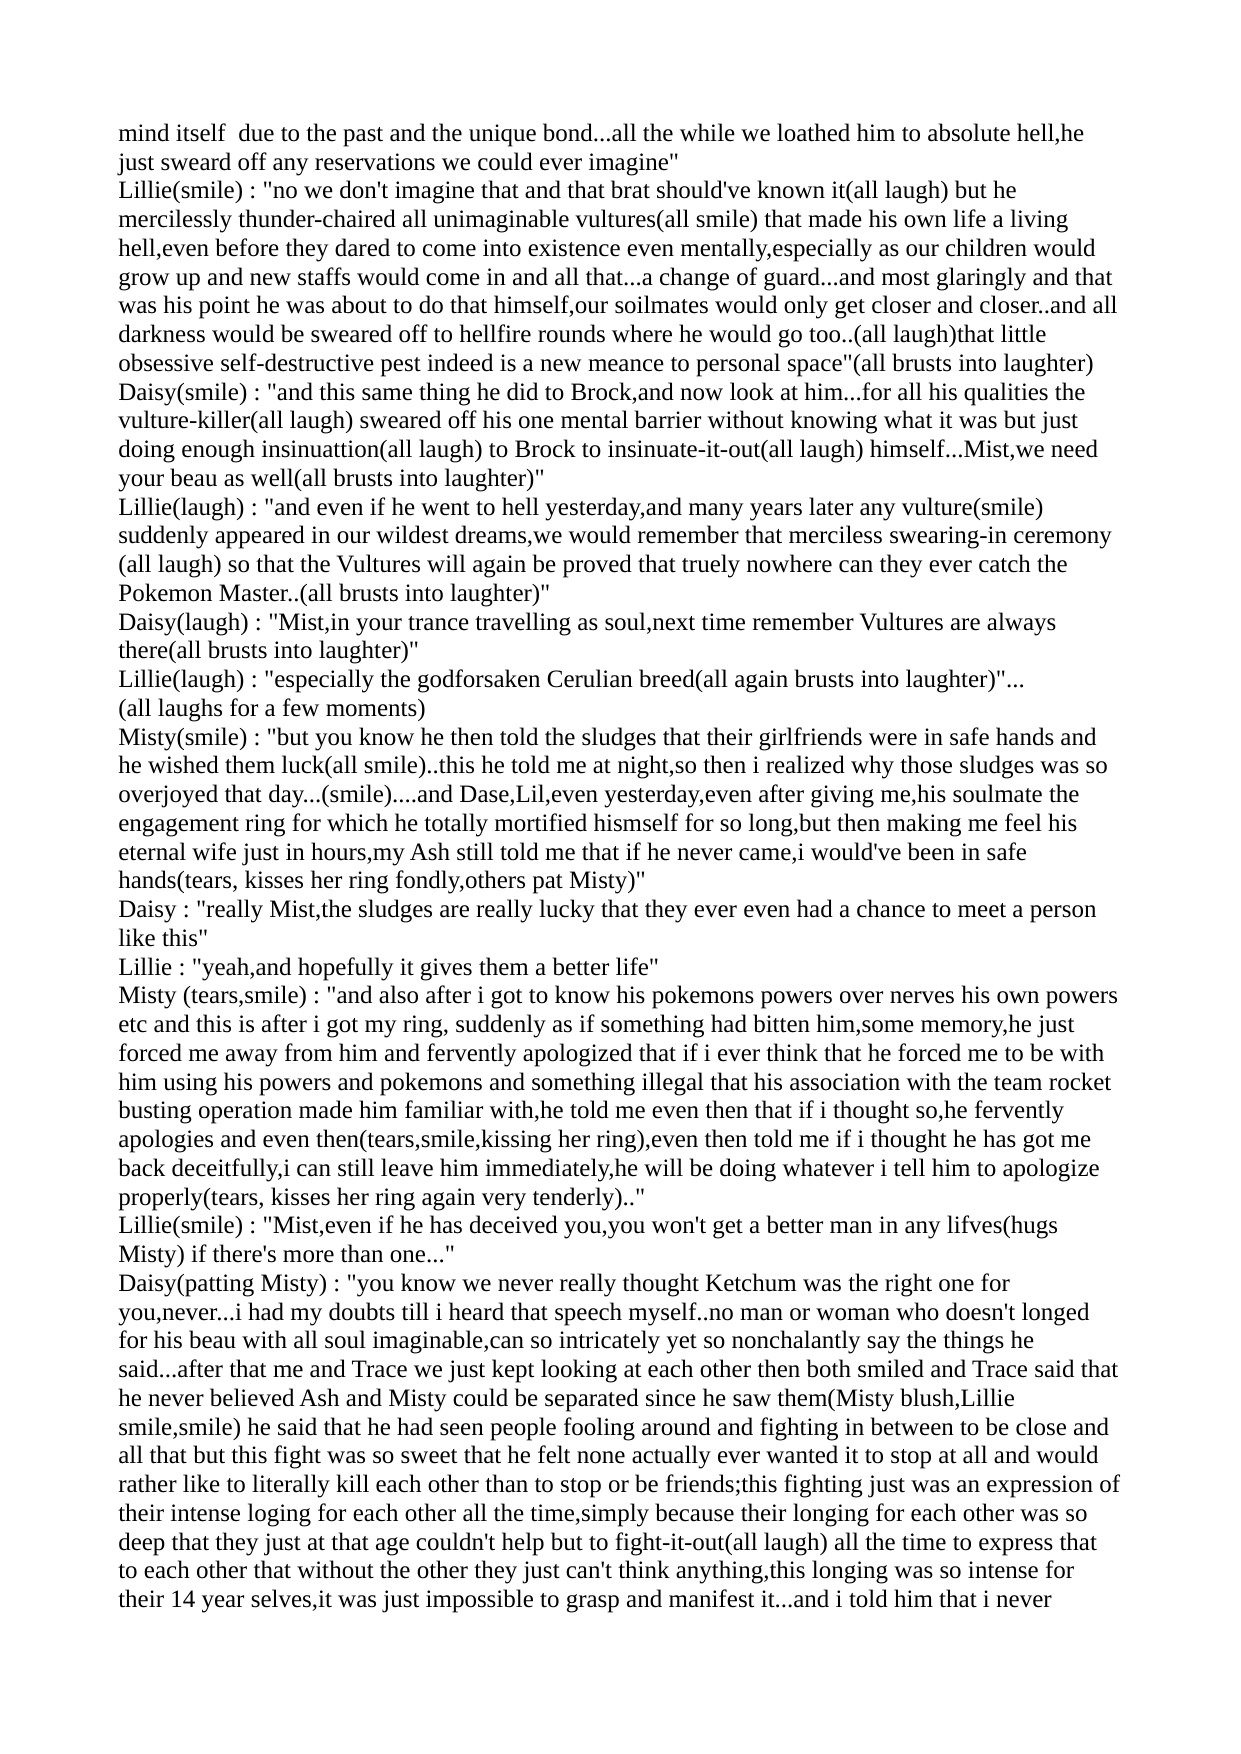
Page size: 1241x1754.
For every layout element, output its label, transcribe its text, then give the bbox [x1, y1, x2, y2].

text Misty(smile) : "but you know he then told the sludges that their girlfriends were in safe hands and he wished them luck(all smile)..this he told me at night,so then i realized why those sludges was so overjoyed that day...(smile)....and Dase,Lil,even yesterday,even after giving me,his soulmate the engagement ring for which he totally mortified hismself for so long,but then making me feel his eternal wife just in hours,my Ash still told me that if he never came,i would've been in safe hands(tears, kisses her ring fondly,others pat Misty)" [118, 722, 1122, 894]
text Misty (tears,smile) : "and also after i got to know his pokemons powers over nerves his own powers etc and this is after i got my ring, suddenly as if something had bitten him,some memory,he just forced me away from him and fervently apologized that if i ever think that he forced me to be with him using his powers and pokemons and something illegal that his association with the team rocket busting operation made him familiar with,he told me even then that if i thought so,he fervently apologies and even then(tears,smile,kissing her ring),even then told me if i thought he has got me back deceitfully,i can still leave him immediately,he will be doing whatever i tell him to apologize properly(tears, kisses her ring again very tenderly).." [118, 981, 1122, 1211]
text Daisy(smile) : "and this same thing he did to Brock,and now look at him...for all his qualities the vulture-killer(all laugh) sweared off his one mental barrier without knowing what it was but just doing enough insinuattion(all laugh) to Brock to insinuate-it-out(all laugh) himself...Mist,we need your beau as well(all brusts into laughter)" [118, 377, 1122, 492]
text Daisy : "really Mist,the sludges are really lucky that they ever even had a chance to meet a person like this" [118, 894, 1122, 952]
text Daisy(patting Misty) : "you know we never really thought Ketchum was the right one for you,never...i had my doubts till i heard that speech myself..no man or woman who doesn't longed for his beau with all soul imaginable,can so intricately yet so nonchalantly say the things he said...after that me and Trace we just kept looking at each other then both smiled and Trace said that he never believed Ash and Misty could be separated since he saw them(Misty blush,Lillie smile,smile) he said that he had seen people fooling around and fighting in between to be close and all that but this fight was so sweet that he felt none actually ever wanted it to stop at all and would rather like to literally kill each other than to stop or be friends;this fighting just was an expression of their intense loging for each other all the time,simply because their longing for each other was so deep that they just at that age couldn't help but to fight-it-out(all laugh) all the time to express that to each other that without the other they just can't think anything,this longing was so intense for their 14 year selves,it was just impossible to grasp and manifest it...and i told him that i never [118, 1268, 1122, 1613]
text Lillie : "yeah,and hopefully it gives them a better life" [118, 952, 1122, 981]
text Lillie(smile) : "no we don't imagine that and that brat should've known it(all laugh) but he mercilessly thunder-chaired all unimaginable vultures(all smile) that made his own life a living hell,even before they dared to come into existence even mentally,especially as our children would grow up and new staffs would come in and all that...a change of guard...and most glaringly and that was his point he was about to do that himself,our soilmates would only get closer and closer..and all darkness would be sweared off to hellfire rounds where he would go too..(all laugh)that little obsessive self-destructive pest indeed is a new meance to personal space"(all brusts into laughter) [118, 176, 1122, 377]
text Lillie(smile) : "Mist,even if he has deceived you,you won't get a better man in any lifves(hugs Misty) if there's more than one..." [118, 1211, 1122, 1268]
text (all laughs for a few moments) [118, 693, 1122, 722]
text Lillie(laugh) : "and even if he went to hell yesterday,and many years later any vulture(smile) suddenly appeared in our wildest dreams,we would remember that merciless swearing-in ceremony (all laugh) so that the Vultures will again be proved that truely nowhere can they ever catch the Pokemon Master..(all brusts into laughter)" [118, 492, 1122, 607]
text Lillie(laugh) : "especially the godforsaken Cerulian breed(all again brusts into laughter)"... [118, 664, 1122, 693]
text Daisy(laugh) : "Mist,in your trance travelling as soul,next time remember Vultures are always there(all brusts into laughter)" [118, 607, 1122, 664]
text mind itself due to the past and the unique bond...all the while we loathed him to absolute hell,he just sweard off any reservations we could ever imagine" [118, 118, 1122, 176]
